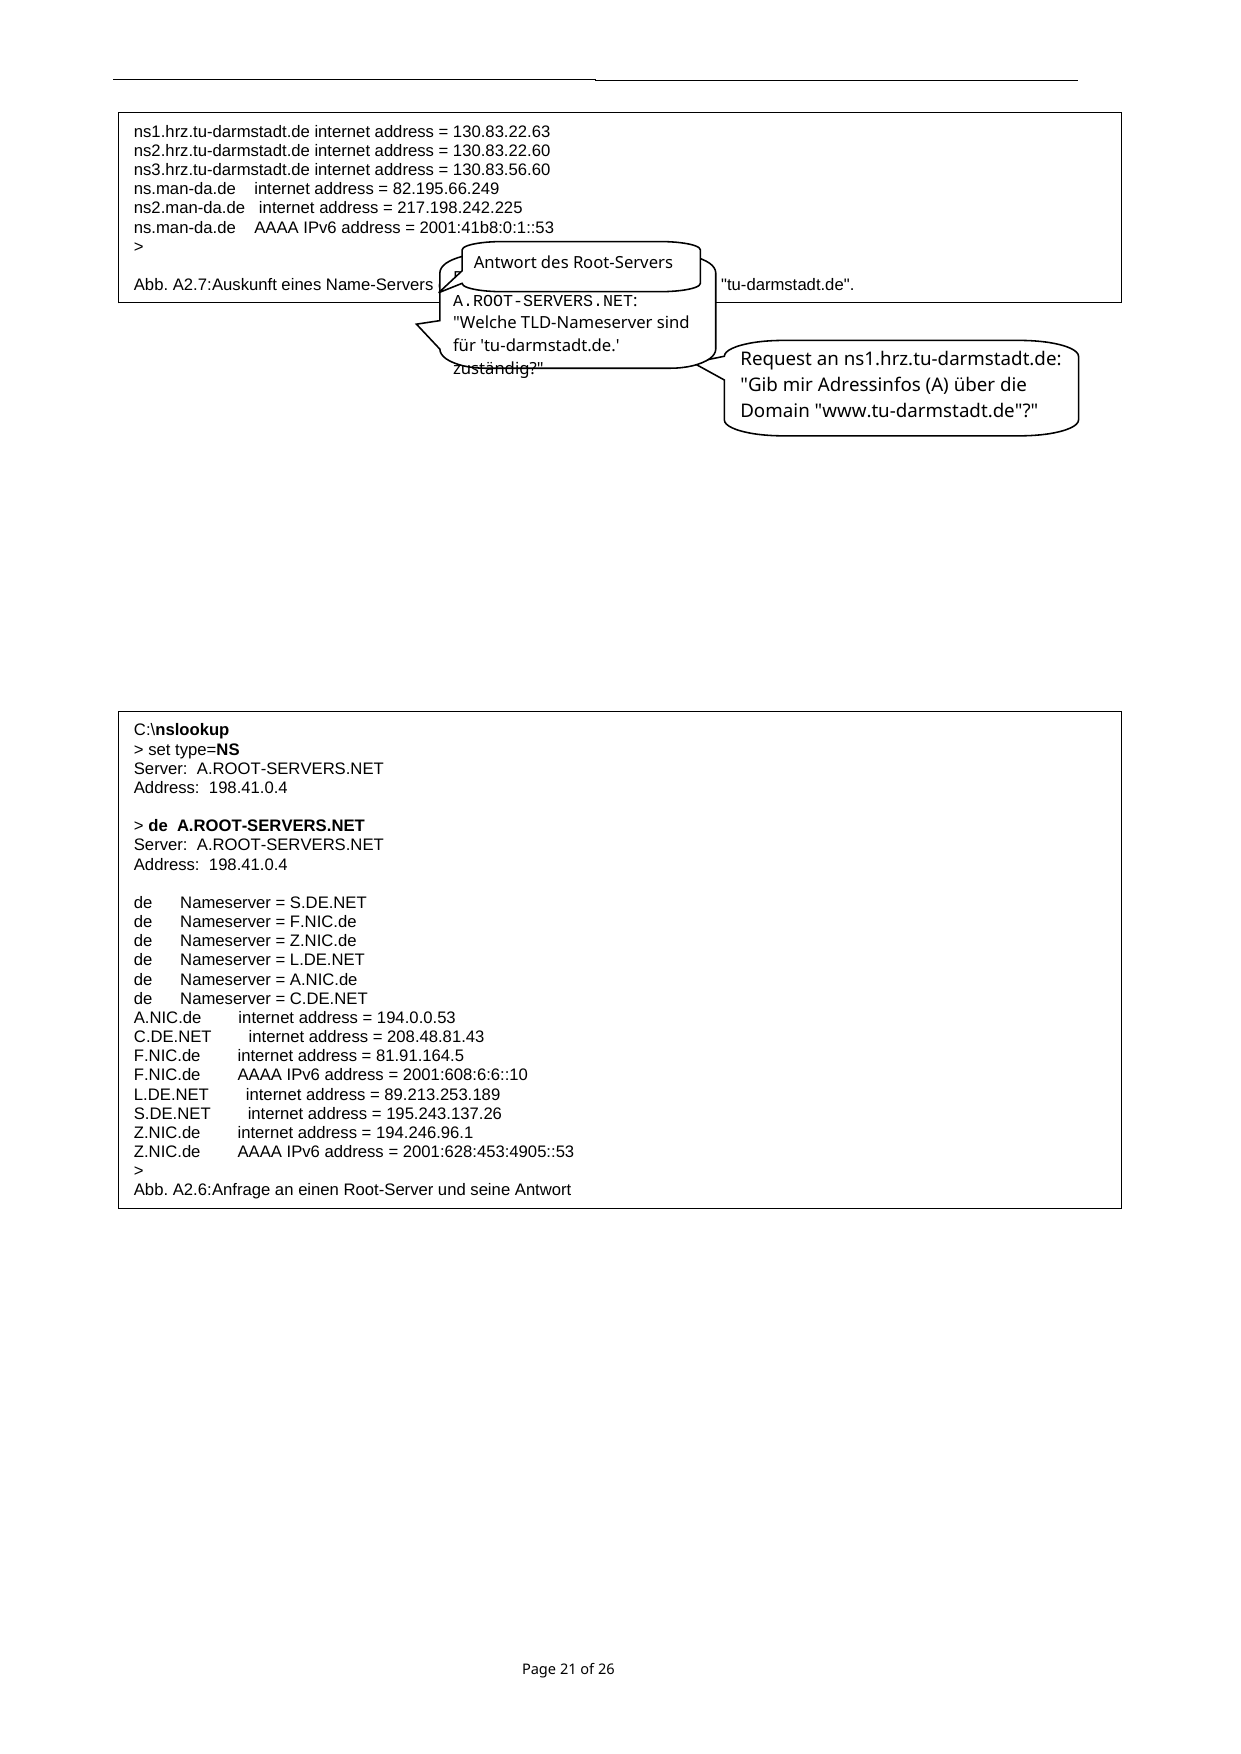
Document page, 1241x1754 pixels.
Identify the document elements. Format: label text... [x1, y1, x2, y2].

text Z.NIC.de AAAA IPv6 address = 2001:628:453:4905::53 [119, 1132, 1121, 1152]
text ns3.hrz.tu-darmstadt.de internet address = 130.83.56.60 [119, 151, 1121, 170]
text de Nameserver = F.NIC.de [119, 902, 1121, 922]
text de Nameserver = S.DE.NET [119, 883, 1121, 902]
text A.NIC.de internet address = 194.0.0.53 [119, 998, 1121, 1017]
text Server: A.ROOT-SERVERS.NET [119, 749, 1121, 768]
text Abb. A2.6: Anfrage an einen Root-Server und seine Antwort [119, 1171, 1121, 1208]
text ns2.hrz.tu-darmstadt.de internet address = 130.83.22.60 [119, 131, 1121, 151]
text ns2.man-da.de internet address = 217.198.242.225 [119, 189, 1121, 208]
text > de A.ROOT-SERVERS.NET [119, 807, 1121, 826]
text > [119, 1152, 1121, 1171]
text de Nameserver = L.DE.NET [119, 941, 1121, 960]
text S.DE.NET internet address = 195.243.137.26 [119, 1094, 1121, 1113]
text Server: A.ROOT-SERVERS.NET [119, 826, 1121, 845]
text Abb. A2.7: Auskunft eines Name-Servers der 'de'-Domain über die Sub-Domain "tu-darmstadt.de". [119, 266, 441, 302]
text > set type=NS [119, 730, 1121, 749]
text L.DE.NET internet address = 89.213.253.189 [119, 1075, 1121, 1094]
text Address: 198.41.0.4 [119, 845, 1121, 864]
text F.NIC.de AAAA IPv6 address = 2001:608:6:6::10 [119, 1056, 1121, 1075]
text C:\nslookup [119, 712, 1121, 730]
text de Nameserver = A.NIC.de [119, 960, 1121, 979]
text ns1.hrz.tu-darmstadt.de internet address = 130.83.22.63 [119, 113, 1121, 131]
text > [119, 227, 1121, 246]
text ns.man-da.de internet address = 82.195.66.249 [119, 170, 1121, 189]
text ns.man-da.de AAAA IPv6 address = 2001:41b8:0:1::53 [119, 208, 1121, 227]
text F.NIC.de internet address = 81.91.164.5 [119, 1037, 1121, 1056]
text Address: 198.41.0.4 [119, 768, 1121, 787]
text de Nameserver = C.DE.NET [119, 979, 1121, 998]
text Z.NIC.de internet address = 194.246.96.1 [119, 1113, 1121, 1132]
text C.DE.NET internet address = 208.48.81.43 [119, 1017, 1121, 1037]
text de Nameserver = Z.NIC.de [119, 922, 1121, 941]
text Abb. A2.7: Auskunft eines Name-Servers der 'de'-Domain über die Sub-Domain "tu-darmstadt.de". [715, 266, 1121, 302]
